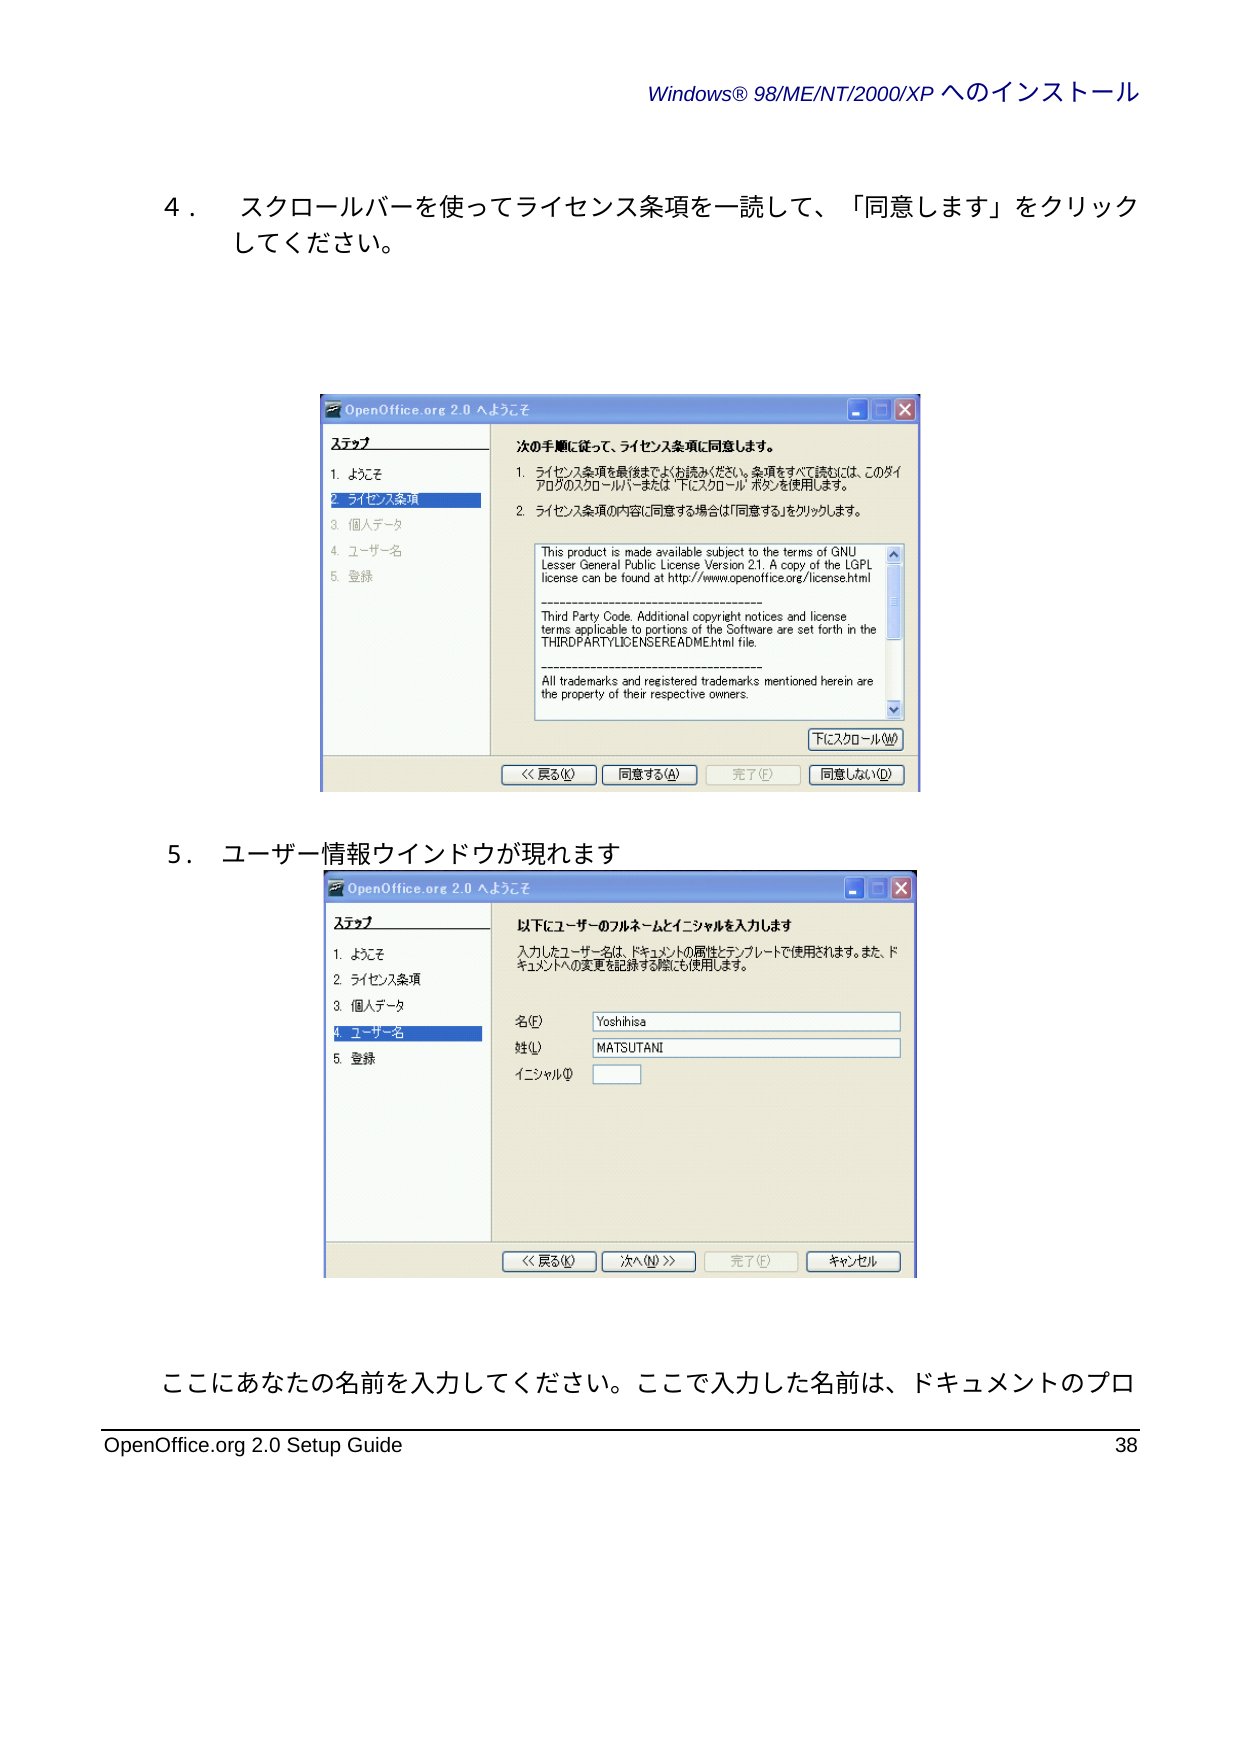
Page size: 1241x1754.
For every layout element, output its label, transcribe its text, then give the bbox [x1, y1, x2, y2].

text ４. スクロールバーを使ってライセンス条項を一読して、「同意します」をクリック してください。 [101, 187, 1140, 260]
text ここにあなたの名前を入力してください。ここで入力した名前は、ドキュメントのプロ [138, 1363, 1140, 1399]
text 5. ユーザー情報ウインドウが現れます [138, 834, 1140, 871]
